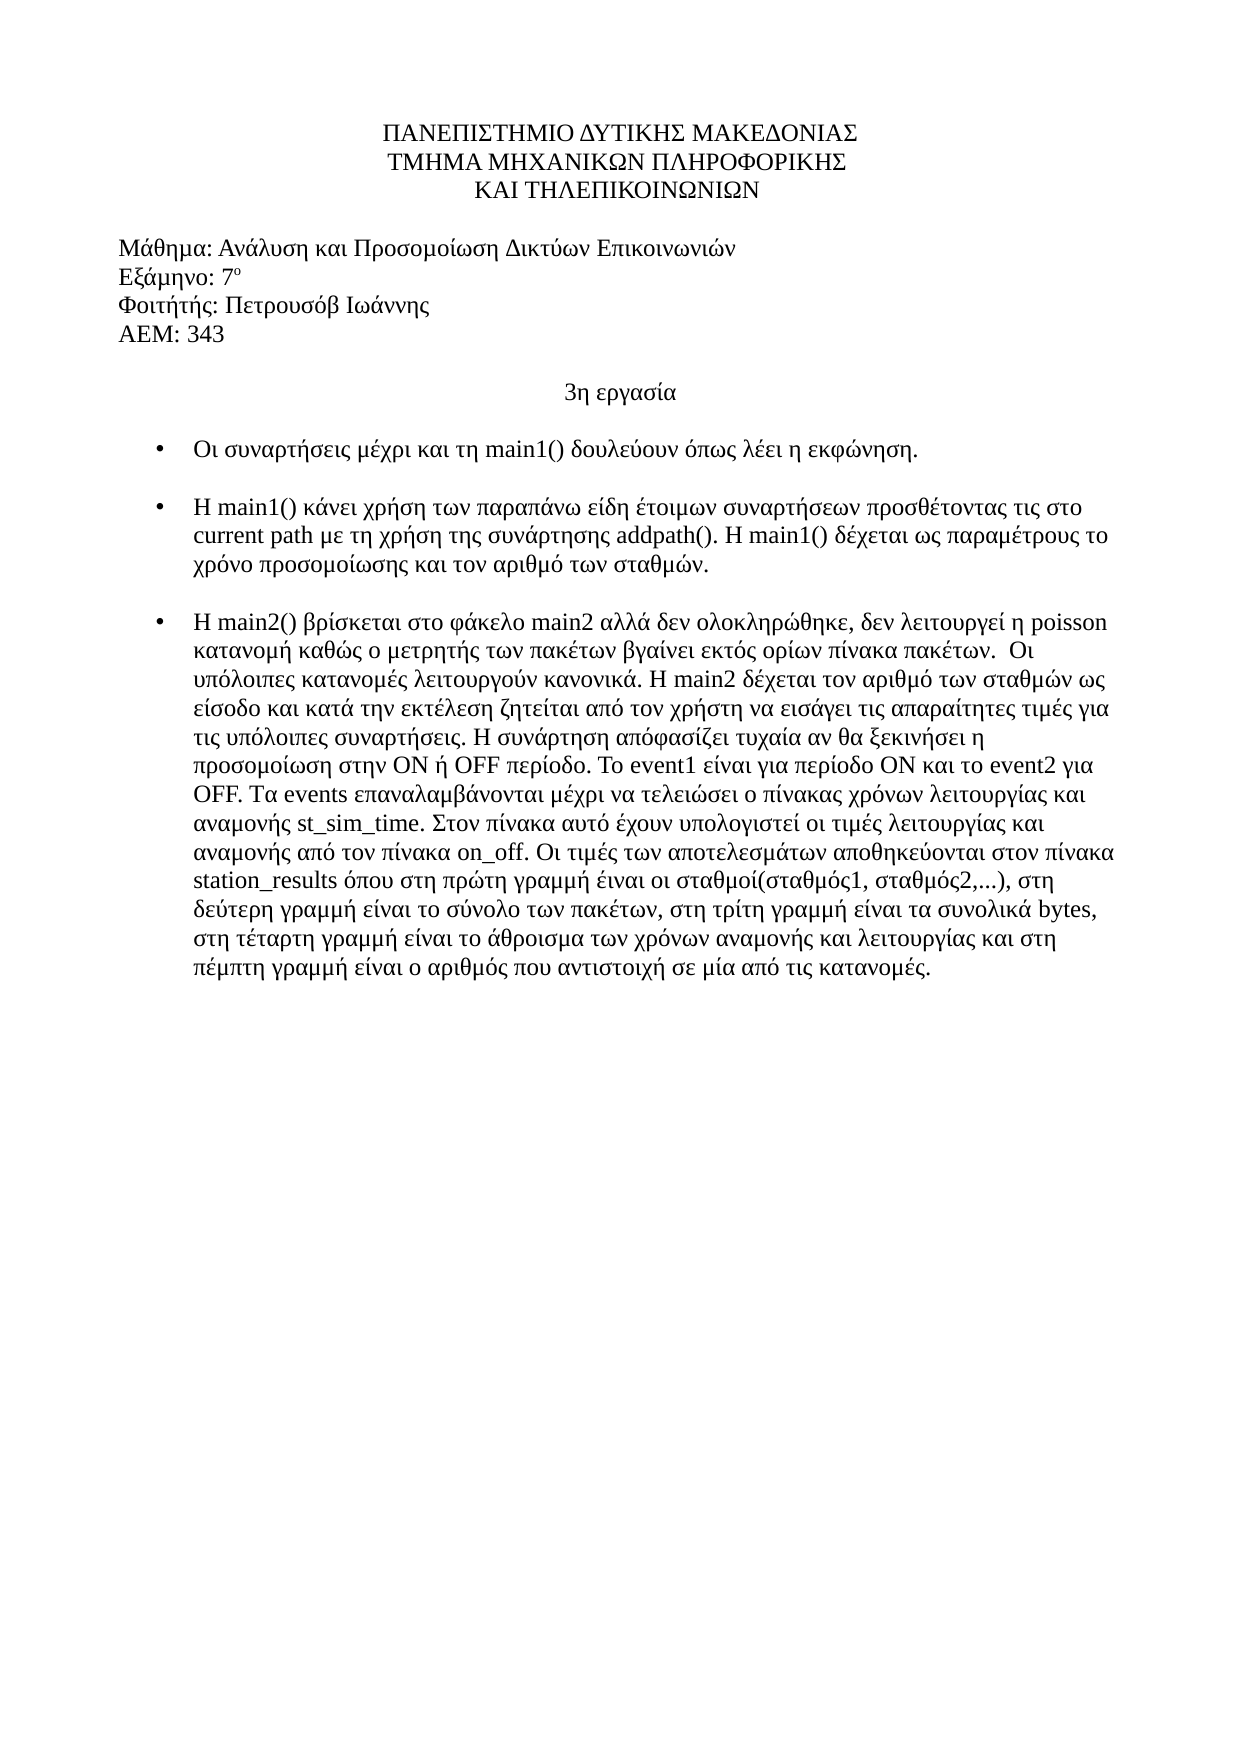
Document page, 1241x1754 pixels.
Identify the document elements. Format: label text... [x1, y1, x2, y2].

text Εξάµηνο: 7ο [118, 262, 1122, 291]
text ΤΜΗΜΑ ΜΗΧΑΝΙΚΩΝ ΠΛΗΡΟΦΟΡΙΚΗΣ [118, 147, 1122, 176]
text ΠΑΝΕΠΙΣΤΗΜΙΟ ΔΥΤΙΚΗΣ ΜΑΚΕΔΟΝΙΑΣ [118, 118, 1122, 147]
text Φοιτήτής: Πετρουσόβ Ιωάννης [118, 291, 1122, 319]
text 3η εργασία [118, 377, 1122, 434]
list Η main2() βρίσκεται στο φάκελο main2 αλλά δεν ολοκληρώθηκε, δεν λειτουργεί η poisson κατανομή καθώς ο μετρητής των πακέτων βγαίνει εκτός ορίων πίνακα πακέτων. Οι υπόλοιπες κατανομές λειτουργούν κανονικά. Η main2 δέχεται τον αριθμό των σταθμών ως είσοδο και κατά την εκτέλεση ζητείται από τον χρήστη να εισάγει τις απαραίτητες τιμές για τις υπόλοιπες συναρτήσεις. Η συνάρτηση απόφασίζει τυχαία αν θα ξεκινήσει η προσομοίωση στην ΟΝ ή OFF περίοδο. Το event1 είναι για περίοδο ΟΝ και το event2 για OFF. Tα events επαναλαμβάνονται μέχρι να τελειώσει ο πίνακας χρόνων λειτουργίας και αναμονής st_sim_time. Στον πίνακα αυτό έχουν υπολογιστεί οι τιμές λειτουργίας και αναμονής από τον πίνακα on_off. Οι τιμές των αποτελεσμάτων αποθηκεύονται στον πίνακα station_results όπου στη πρώτη γραμμή έιναι οι σταθμοί(σταθμός1, σταθμός2,...), στη δεύτερη γραμμή είναι το σύνολο των πακέτων, στη τρίτη γραμμή είναι τα συνολικά bytes, στη τέταρτη γραμμή είναι το άθροισμα των χρόνων αναμονής και λειτουργίας και στη πέμπτη γραμμή είναι ο αριθμός που αντιστοιχή σε μία από τις κατανομές. [156, 607, 1122, 1009]
text ΚΑΙ ΤΗΛΕΠΙΚΟΙΝΩΝΙΩΝ [118, 176, 1122, 204]
text ΑΕΜ: 343 [118, 319, 1122, 348]
text Μάθηµα: Ανάλυση και Προσοµοίωση ∆ικτύων Επικοινωνιών [118, 233, 1122, 262]
list Οι συναρτήσεις μέχρι και τη main1() δουλεύουν όπως λέει η εκφώνηση. [156, 434, 1122, 492]
list Η main1() κάνει χρήση των παραπάνω είδη έτοιμων συναρτήσεων προσθέτοντας τις στο current path με τη χρήση της συνάρτησης addpath(). H main1() δέχεται ως παραμέτρους το χρόνο προσομοίωσης και τον αριθμό των σταθμών. [156, 492, 1122, 607]
